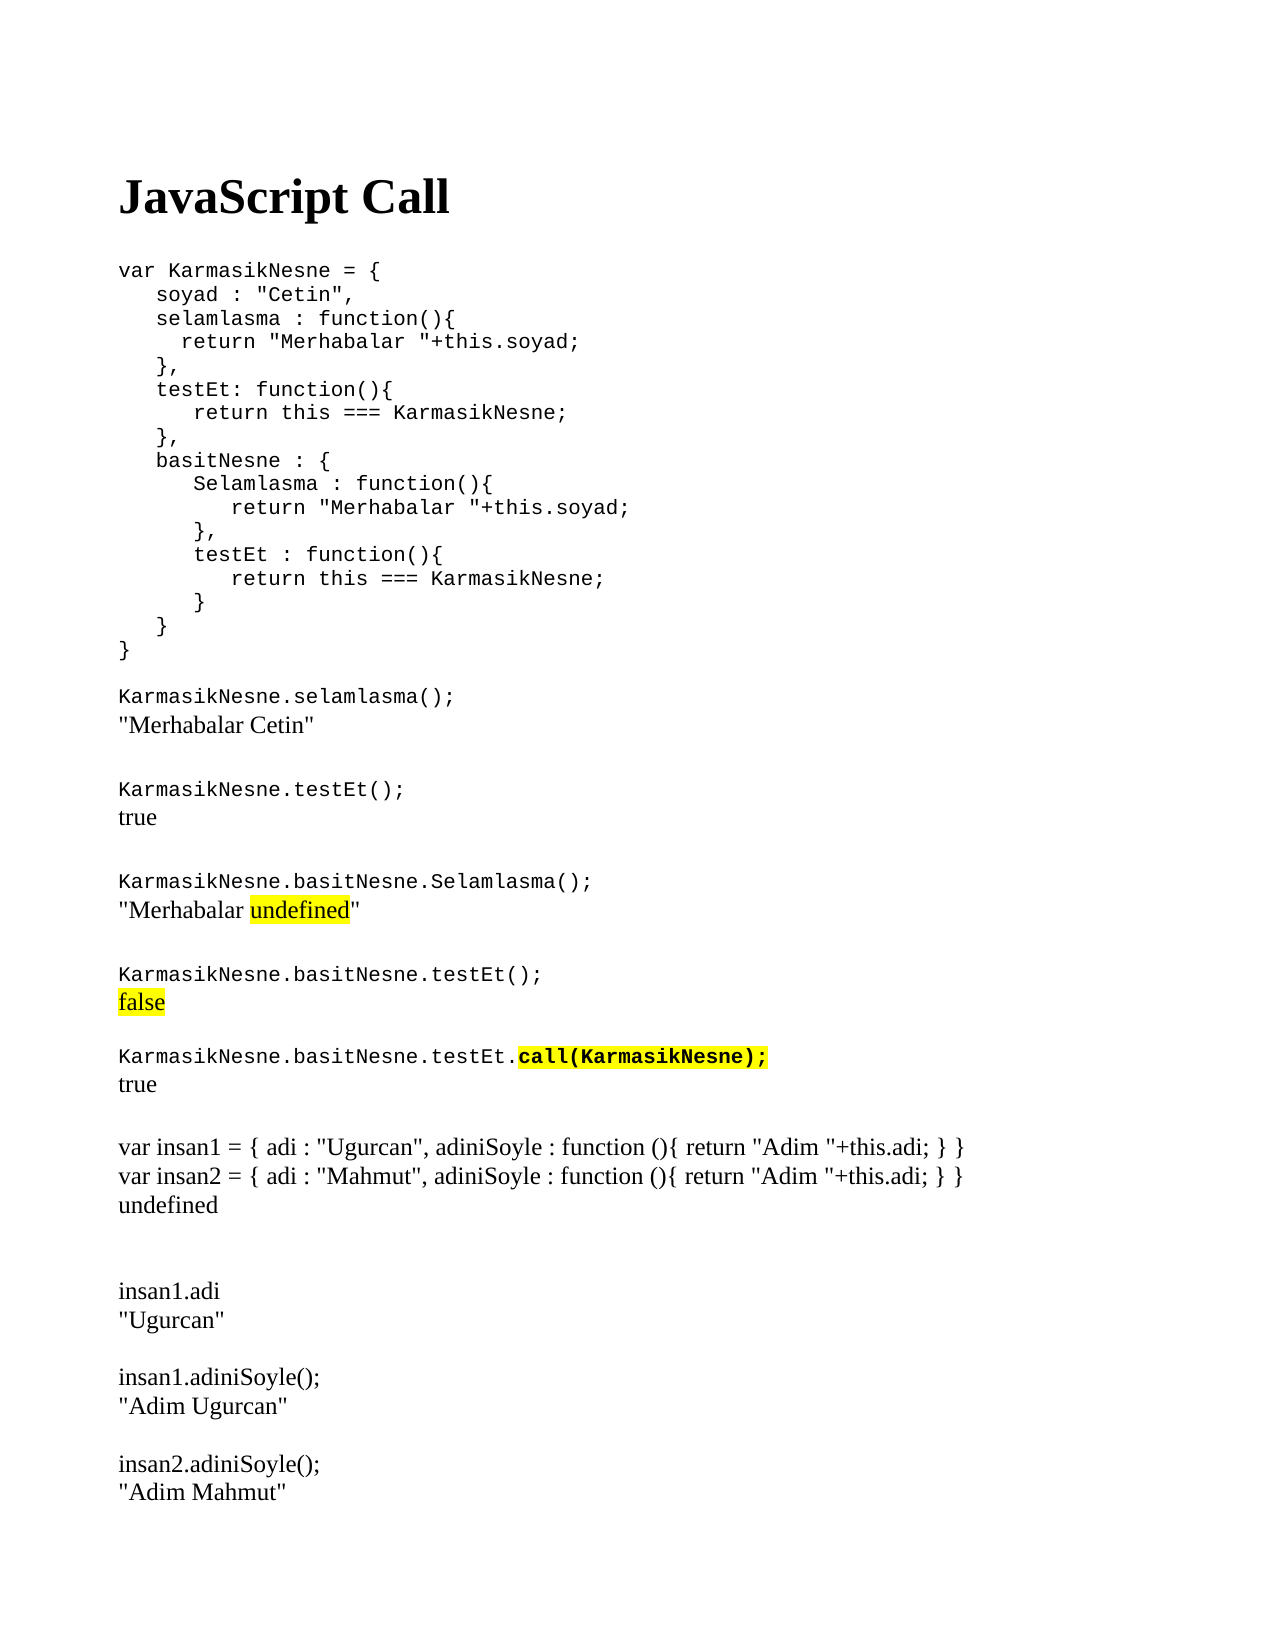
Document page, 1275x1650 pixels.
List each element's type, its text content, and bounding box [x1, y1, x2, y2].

text testEt: function(){ [118, 379, 1157, 402]
text KarmasikNesne.testEt(); [118, 779, 1157, 802]
text KarmasikNesne.selamlasma(); [118, 686, 1157, 710]
text KarmasikNesne.basitNesne.testEt.call(KarmasikNesne); [118, 1046, 1157, 1069]
text true [118, 802, 1157, 831]
text insan1.adi [118, 1276, 1157, 1305]
text KarmasikNesne.basitNesne.testEt(); [118, 964, 1157, 987]
text undefined [118, 1190, 1157, 1219]
text } [118, 591, 1157, 615]
text var insan2 = { adi : "Mahmut", adiniSoyle : function (){ return "Adim "+this.adi; } } [118, 1161, 1157, 1190]
text }, [118, 426, 1157, 449]
text basitNesne : { [118, 449, 1157, 473]
text KarmasikNesne.basitNesne.Selamlasma(); [118, 871, 1157, 895]
text Selamlasma : function(){ [118, 473, 1157, 497]
text return this === KarmasikNesne; [118, 402, 1157, 426]
text "Adim Ugurcan" [118, 1391, 1157, 1420]
text }, [118, 521, 1157, 544]
text false [118, 987, 1157, 1016]
text "Merhabalar Cetin" [118, 710, 1157, 738]
text "Adim Mahmut" [118, 1477, 1157, 1506]
text return "Merhabalar "+this.soyad; [118, 331, 1157, 355]
text return "Merhabalar "+this.soyad; [118, 497, 1157, 521]
text insan1.adiniSoyle(); [118, 1362, 1157, 1391]
text soyad : "Cetin", [118, 284, 1157, 308]
text "Ugurcan" [118, 1305, 1157, 1334]
text insan2.adiniSoyle(); [118, 1449, 1157, 1477]
text true [118, 1069, 1157, 1098]
text var insan1 = { adi : "Ugurcan", adiniSoyle : function (){ return "Adim "+this.adi; } } [118, 1132, 1157, 1161]
text selamlasma : function(){ [118, 308, 1157, 331]
text testEt : function(){ [118, 544, 1157, 568]
text }, [118, 355, 1157, 379]
text "Merhabalar undefined" [118, 895, 1157, 924]
text } [118, 615, 1157, 639]
text var KarmasikNesne = { [118, 260, 1157, 284]
subtitle JavaScript Call [118, 167, 1157, 224]
text return this === KarmasikNesne; [118, 568, 1157, 591]
text } [118, 639, 1157, 662]
